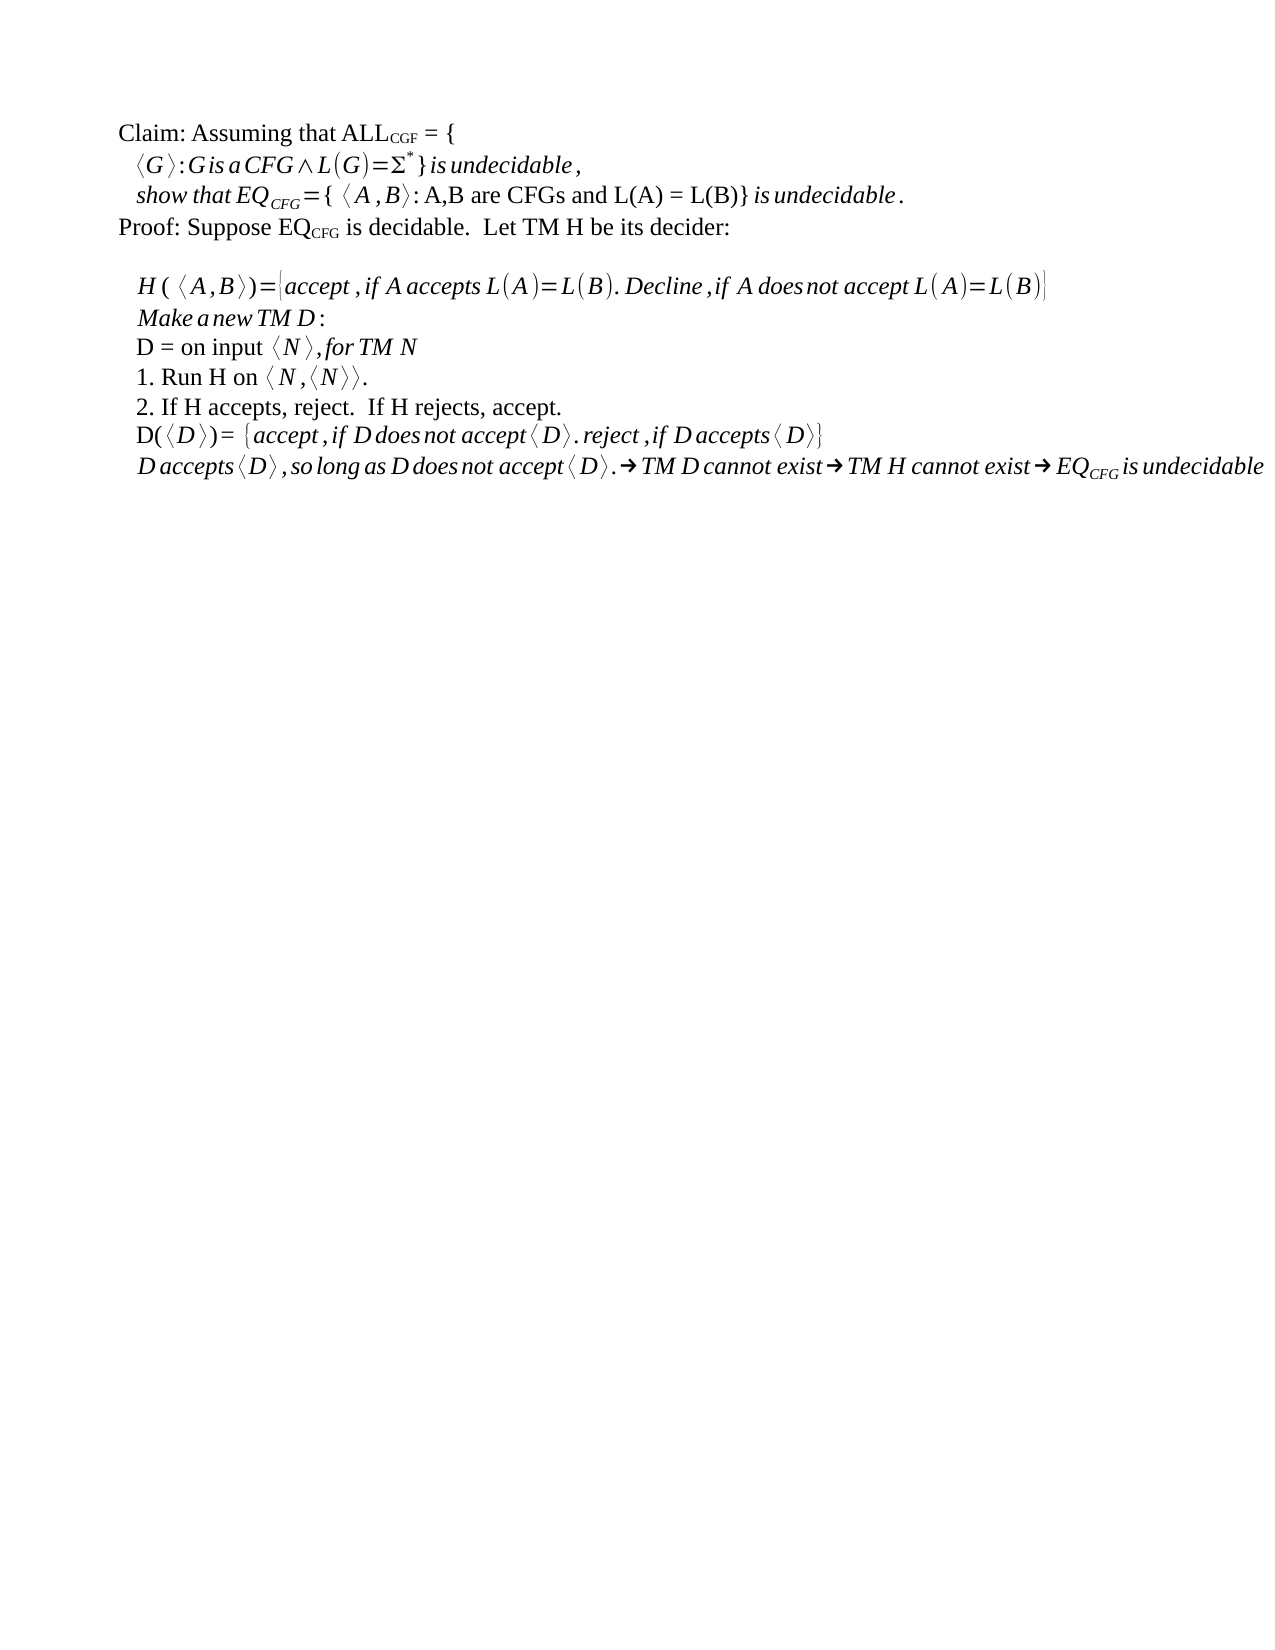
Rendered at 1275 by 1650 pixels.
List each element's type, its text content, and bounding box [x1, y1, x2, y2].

text Proof: Suppose EQCFG is decidable. Let TM H be its decider: [118, 212, 1157, 241]
text Claim: Assuming that ALLCGF = { [118, 118, 1157, 212]
